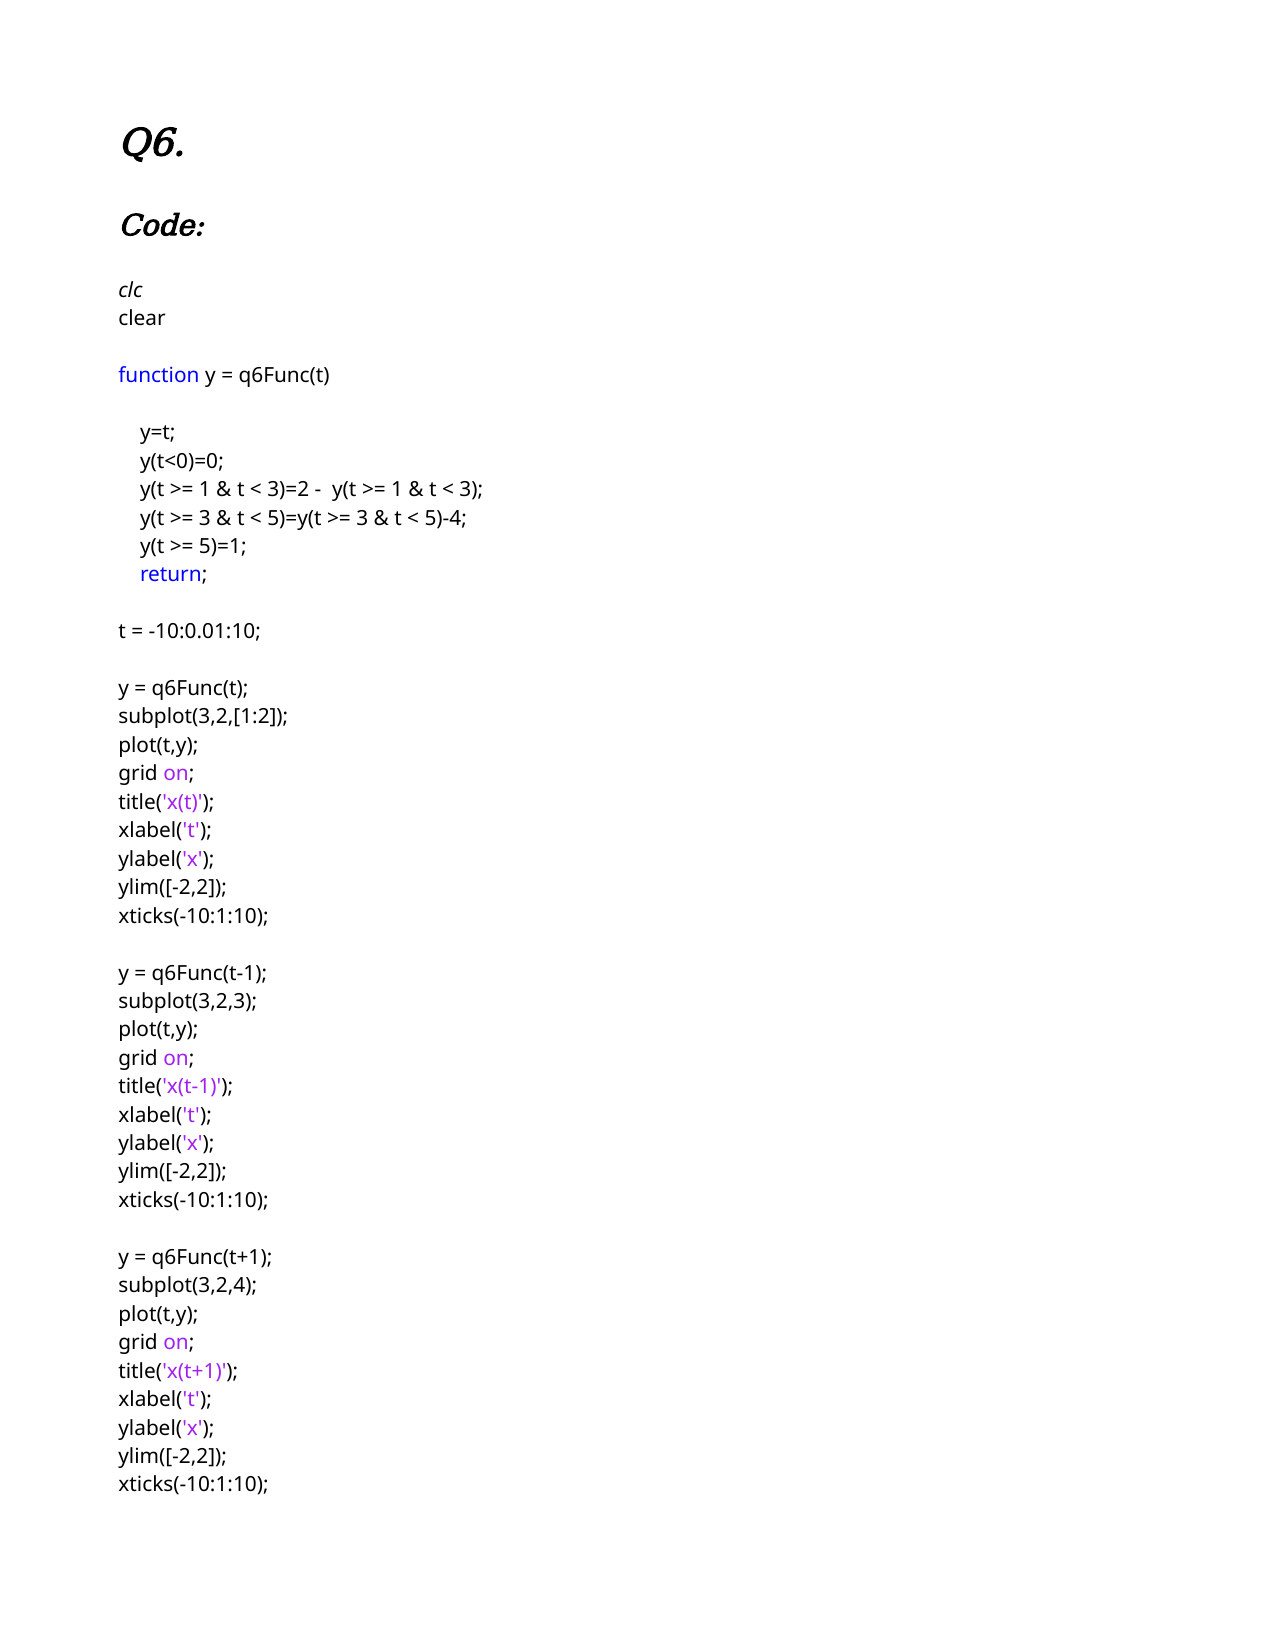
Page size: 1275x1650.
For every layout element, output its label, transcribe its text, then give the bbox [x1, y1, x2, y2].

text y(t >= 5)=1; [118, 531, 1157, 559]
text title('x(t-1)'); [118, 1071, 1157, 1100]
text title('x(t)'); [118, 787, 1157, 815]
text y = q6Func(t+1); [118, 1242, 1157, 1270]
text Code: [118, 206, 1157, 241]
text ylabel('x'); [118, 1128, 1157, 1157]
text y=t; [118, 417, 1157, 446]
text plot(t,y); [118, 1299, 1157, 1327]
text function y = q6Func(t) [118, 360, 1157, 389]
text xlabel('t'); [118, 815, 1157, 844]
text ylim([-2,2]); [118, 1157, 1157, 1185]
text clc [118, 275, 1157, 303]
text subplot(3,2,3); [118, 986, 1157, 1014]
text grid on; [118, 758, 1157, 787]
text return; [118, 559, 1157, 588]
text y(t<0)=0; [118, 446, 1157, 474]
text grid on; [118, 1327, 1157, 1356]
text xticks(-10:1:10); [118, 1185, 1157, 1213]
text title('x(t+1)'); [118, 1356, 1157, 1384]
text subplot(3,2,4); [118, 1270, 1157, 1299]
text y = q6Func(t); [118, 673, 1157, 702]
text xlabel('t'); [118, 1384, 1157, 1413]
text y(t >= 1 & t < 3)=2 - y(t >= 1 & t < 3); [118, 474, 1157, 503]
text ylabel('x'); [118, 844, 1157, 872]
text ylim([-2,2]); [118, 872, 1157, 901]
text Q6. [118, 118, 1157, 163]
text xticks(-10:1:10); [118, 901, 1157, 929]
text plot(t,y); [118, 730, 1157, 758]
text y = q6Func(t-1); [118, 958, 1157, 986]
text y(t >= 3 & t < 5)=y(t >= 3 & t < 5)-4; [118, 503, 1157, 531]
text xlabel('t'); [118, 1100, 1157, 1128]
text subplot(3,2,[1:2]); [118, 702, 1157, 730]
text plot(t,y); [118, 1014, 1157, 1043]
text ylabel('x'); [118, 1413, 1157, 1441]
text t = -10:0.01:10; [118, 616, 1157, 645]
text xticks(-10:1:10); [118, 1469, 1157, 1498]
text ylim([-2,2]); [118, 1441, 1157, 1469]
text clear [118, 303, 1157, 332]
text grid on; [118, 1043, 1157, 1071]
